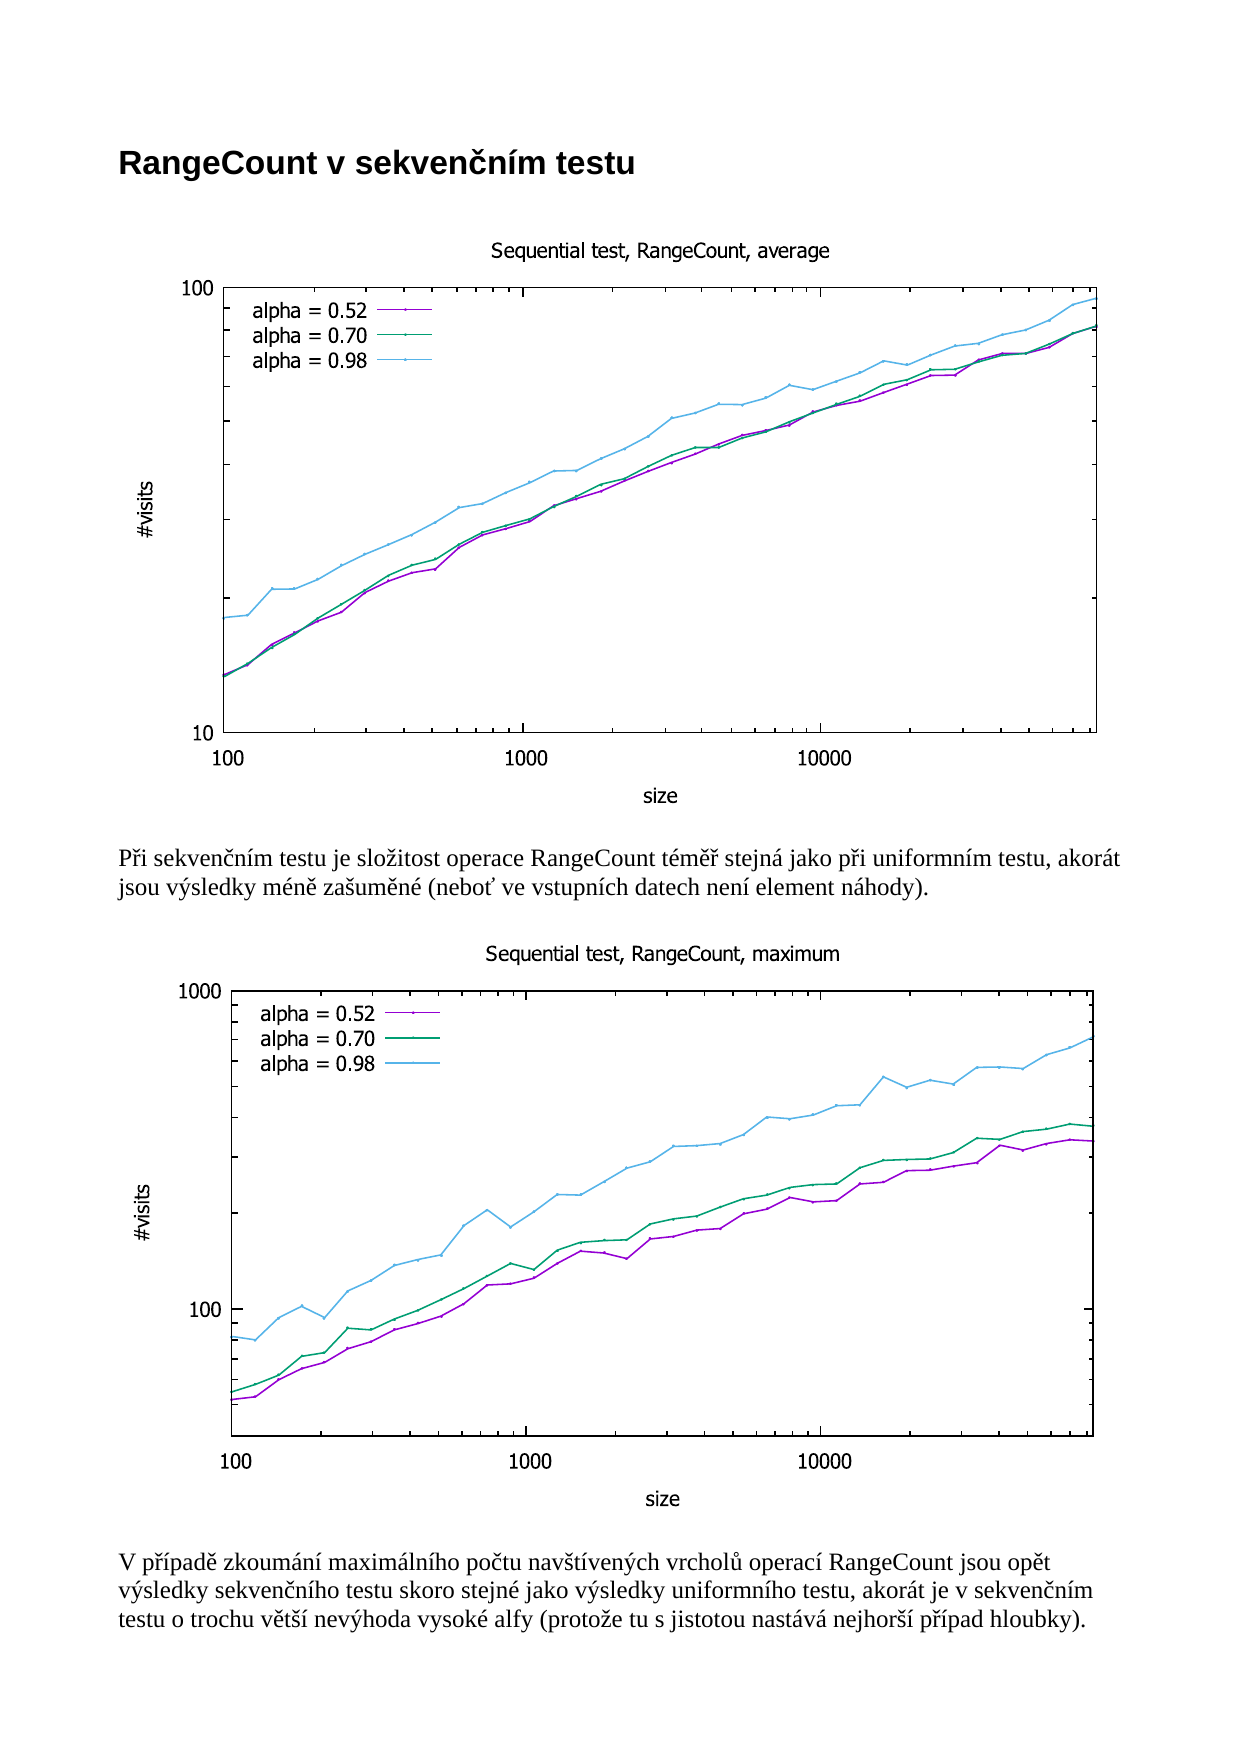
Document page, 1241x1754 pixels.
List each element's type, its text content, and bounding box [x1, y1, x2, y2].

text Při sekvenčním testu je složitost operace RangeCount téměř stejná jako při uniformním testu, akorát jsou výsledky méně zašuměné (neboť ve vstupních datech není element náhody). [118, 843, 1122, 901]
text V případě zkoumání maximálního počtu navštívených vrcholů operací RangeCount jsou opět výsledky sekvenčního testu skoro stejné jako výsledky uniformního testu, akorát je v sekvenčním testu o trochu větší nevýhoda vysoké alfy (protože tu s jistotou nastává nejhorší případ hloubky). [118, 1547, 1122, 1633]
subtitle RangeCount v sekvenčním testu [118, 143, 1122, 182]
